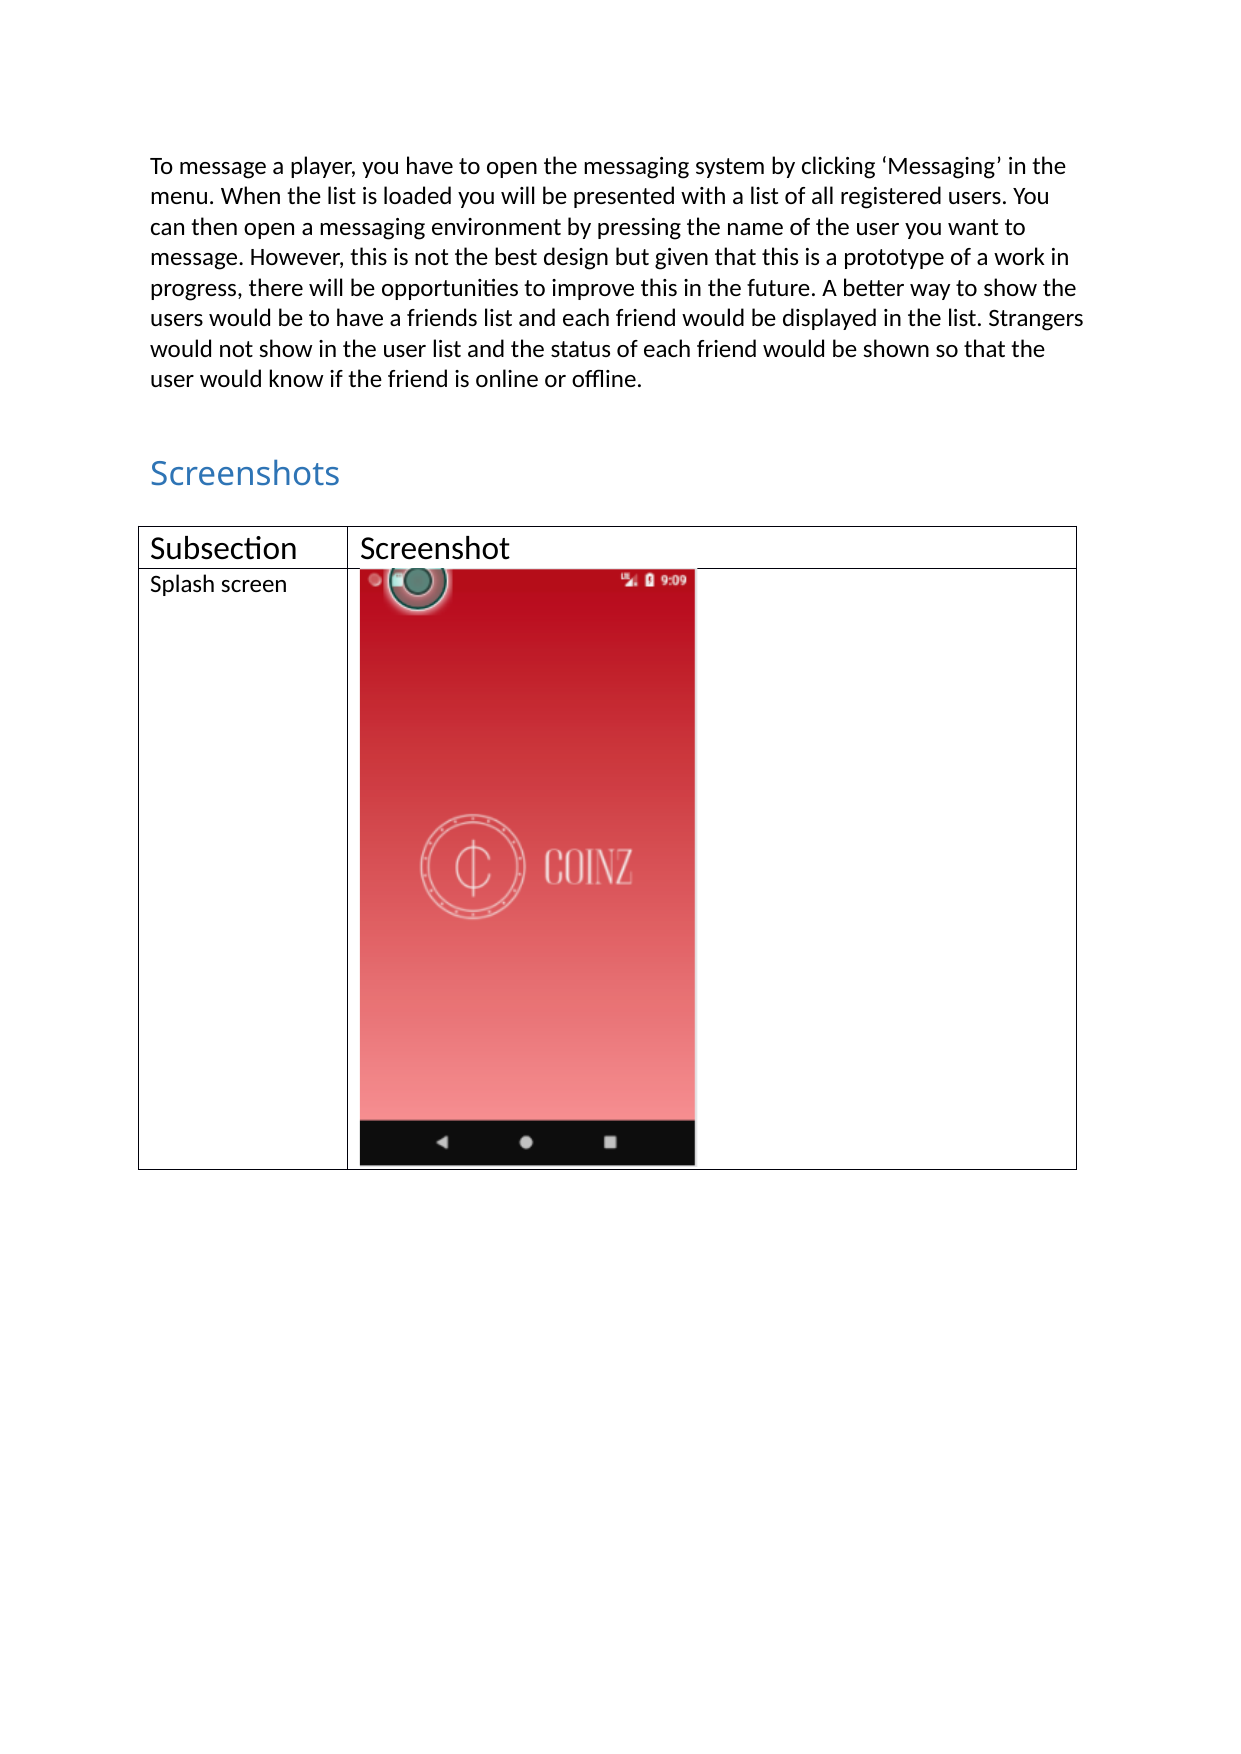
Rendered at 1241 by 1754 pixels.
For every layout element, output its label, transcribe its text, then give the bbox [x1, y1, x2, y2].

table_cell Splash screen [139, 569, 347, 1168]
text To message a player, you have to open the messaging system by clicking ‘Messaging’ in the menu. When the list is loaded you will be presented with a list of all registered users. You can then open a messaging environment by pressing the name of the user you want to message. However, this is not the best design but given that this is a prototype of a work in progress, there will be opportunities to improve this in the future. A better way to show the users would be to have a friends list and each friend would be displayed in the list. Strangers would not show in the user list and the status of each friend would be shown so that the user would know if the friend is online or offline. [150, 150, 1090, 394]
subtitle Screenshots [150, 450, 1090, 495]
table_header Screenshot [348, 527, 1076, 567]
table_header Subsection [139, 527, 347, 567]
picture [359, 568, 698, 1167]
table_cell [348, 569, 1076, 1168]
